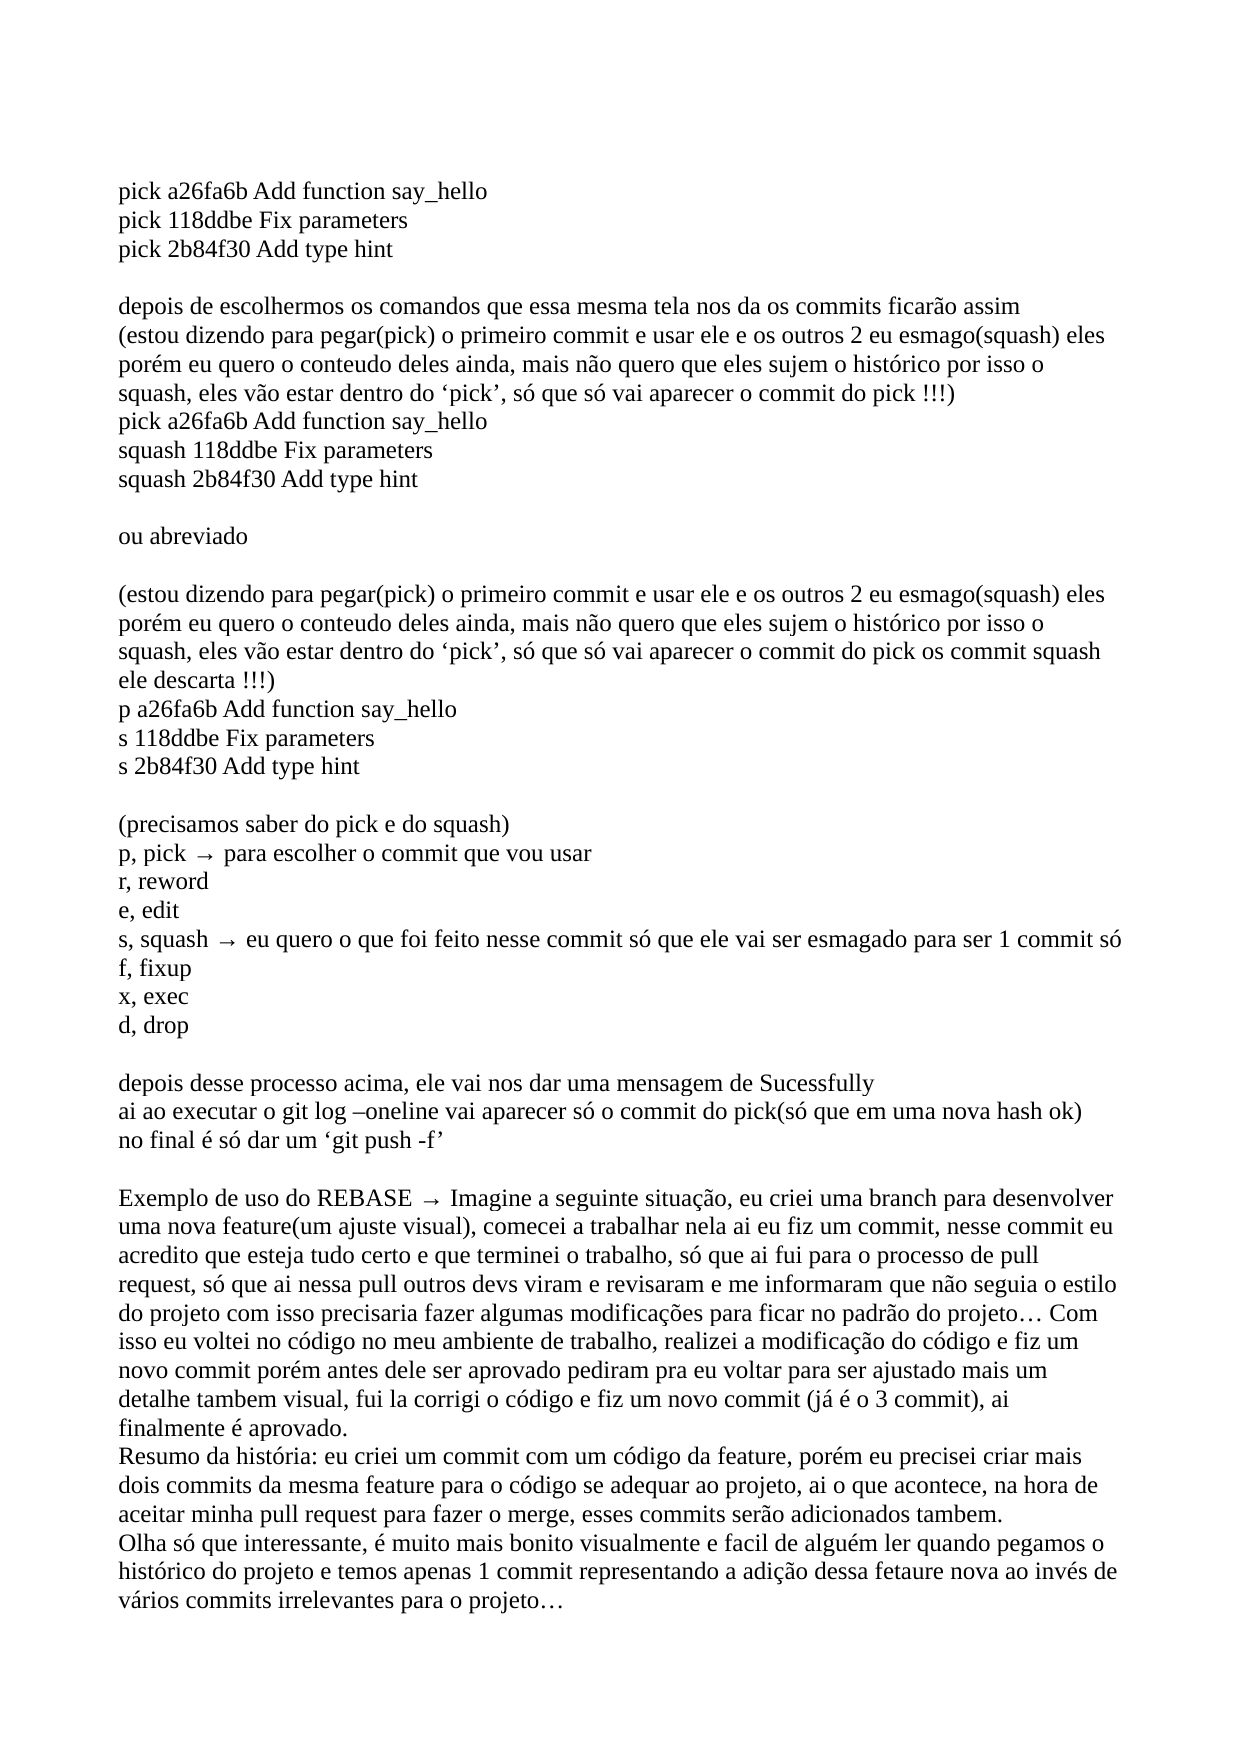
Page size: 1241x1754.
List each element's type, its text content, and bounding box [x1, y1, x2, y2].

text ou abreviado [118, 521, 1122, 550]
text ai ao executar o git log –oneline vai aparecer só o commit do pick(só que em uma nova hash ok) [118, 1096, 1122, 1125]
text pick 2b84f30 Add type hint [118, 234, 1122, 263]
text pick a26fa6b Add function say_hello [118, 176, 1122, 205]
text depois desse processo acima, ele vai nos dar uma mensagem de Sucessfully [118, 1068, 1122, 1096]
text (precisamos saber do pick e do squash) [118, 809, 1122, 838]
text Olha só que interessante, é muito mais bonito visualmente e facil de alguém ler quando pegamos o histórico do projeto e temos apenas 1 commit representando a adição dessa fetaure nova ao invés de vários commits irrelevantes para o projeto… [118, 1528, 1122, 1614]
text pick a26fa6b Add function say_hello [118, 406, 1122, 435]
text d, drop [118, 1010, 1122, 1039]
text p, pick → para escolher o commit que vou usar [118, 838, 1122, 866]
text depois de escolhermos os comandos que essa mesma tela nos da os commits ficarão assim [118, 291, 1122, 320]
text f, fixup [118, 953, 1122, 981]
text r, reword [118, 866, 1122, 895]
text p a26fa6b Add function say_hello [118, 694, 1122, 723]
text s 118ddbe Fix parameters [118, 723, 1122, 751]
text e, edit [118, 895, 1122, 924]
text x, exec [118, 981, 1122, 1010]
text squash 118ddbe Fix parameters [118, 435, 1122, 464]
text s, squash → eu quero o que foi feito nesse commit só que ele vai ser esmagado para ser 1 commit só [118, 924, 1122, 953]
text Exemplo de uso do REBASE → Imagine a seguinte situação, eu criei uma branch para desenvolver uma nova feature(um ajuste visual), comecei a trabalhar nela ai eu fiz um commit, nesse commit eu acredito que esteja tudo certo e que terminei o trabalho, só que ai fui para o processo de pull request, só que ai nessa pull outros devs viram e revisaram e me informaram que não seguia o estilo do projeto com isso precisaria fazer algumas modificações para ficar no padrão do projeto… Com isso eu voltei no código no meu ambiente de trabalho, realizei a modificação do código e fiz um novo commit porém antes dele ser aprovado pediram pra eu voltar para ser ajustado mais um detalhe tambem visual, fui la corrigi o código e fiz um novo commit (já é o 3 commit), ai finalmente é aprovado. [118, 1183, 1122, 1441]
text s 2b84f30 Add type hint [118, 751, 1122, 780]
text no final é só dar um ‘git push -f’ [118, 1125, 1122, 1154]
text Resumo da história: eu criei um commit com um código da feature, porém eu precisei criar mais dois commits da mesma feature para o código se adequar ao projeto, ai o que acontece, na hora de aceitar minha pull request para fazer o merge, esses commits serão adicionados tambem. [118, 1441, 1122, 1528]
text pick 118ddbe Fix parameters [118, 205, 1122, 234]
text squash 2b84f30 Add type hint [118, 464, 1122, 493]
text porém eu quero o conteudo deles ainda, mais não quero que eles sujem o histórico por isso o squash, eles vão estar dentro do ‘pick’, só que só vai aparecer o commit do pick !!!) [118, 349, 1122, 406]
text porém eu quero o conteudo deles ainda, mais não quero que eles sujem o histórico por isso o squash, eles vão estar dentro do ‘pick’, só que só vai aparecer o commit do pick os commit squash ele descarta !!!) [118, 608, 1122, 694]
text (estou dizendo para pegar(pick) o primeiro commit e usar ele e os outros 2 eu esmago(squash) eles [118, 579, 1122, 608]
text (estou dizendo para pegar(pick) o primeiro commit e usar ele e os outros 2 eu esmago(squash) eles [118, 320, 1122, 349]
